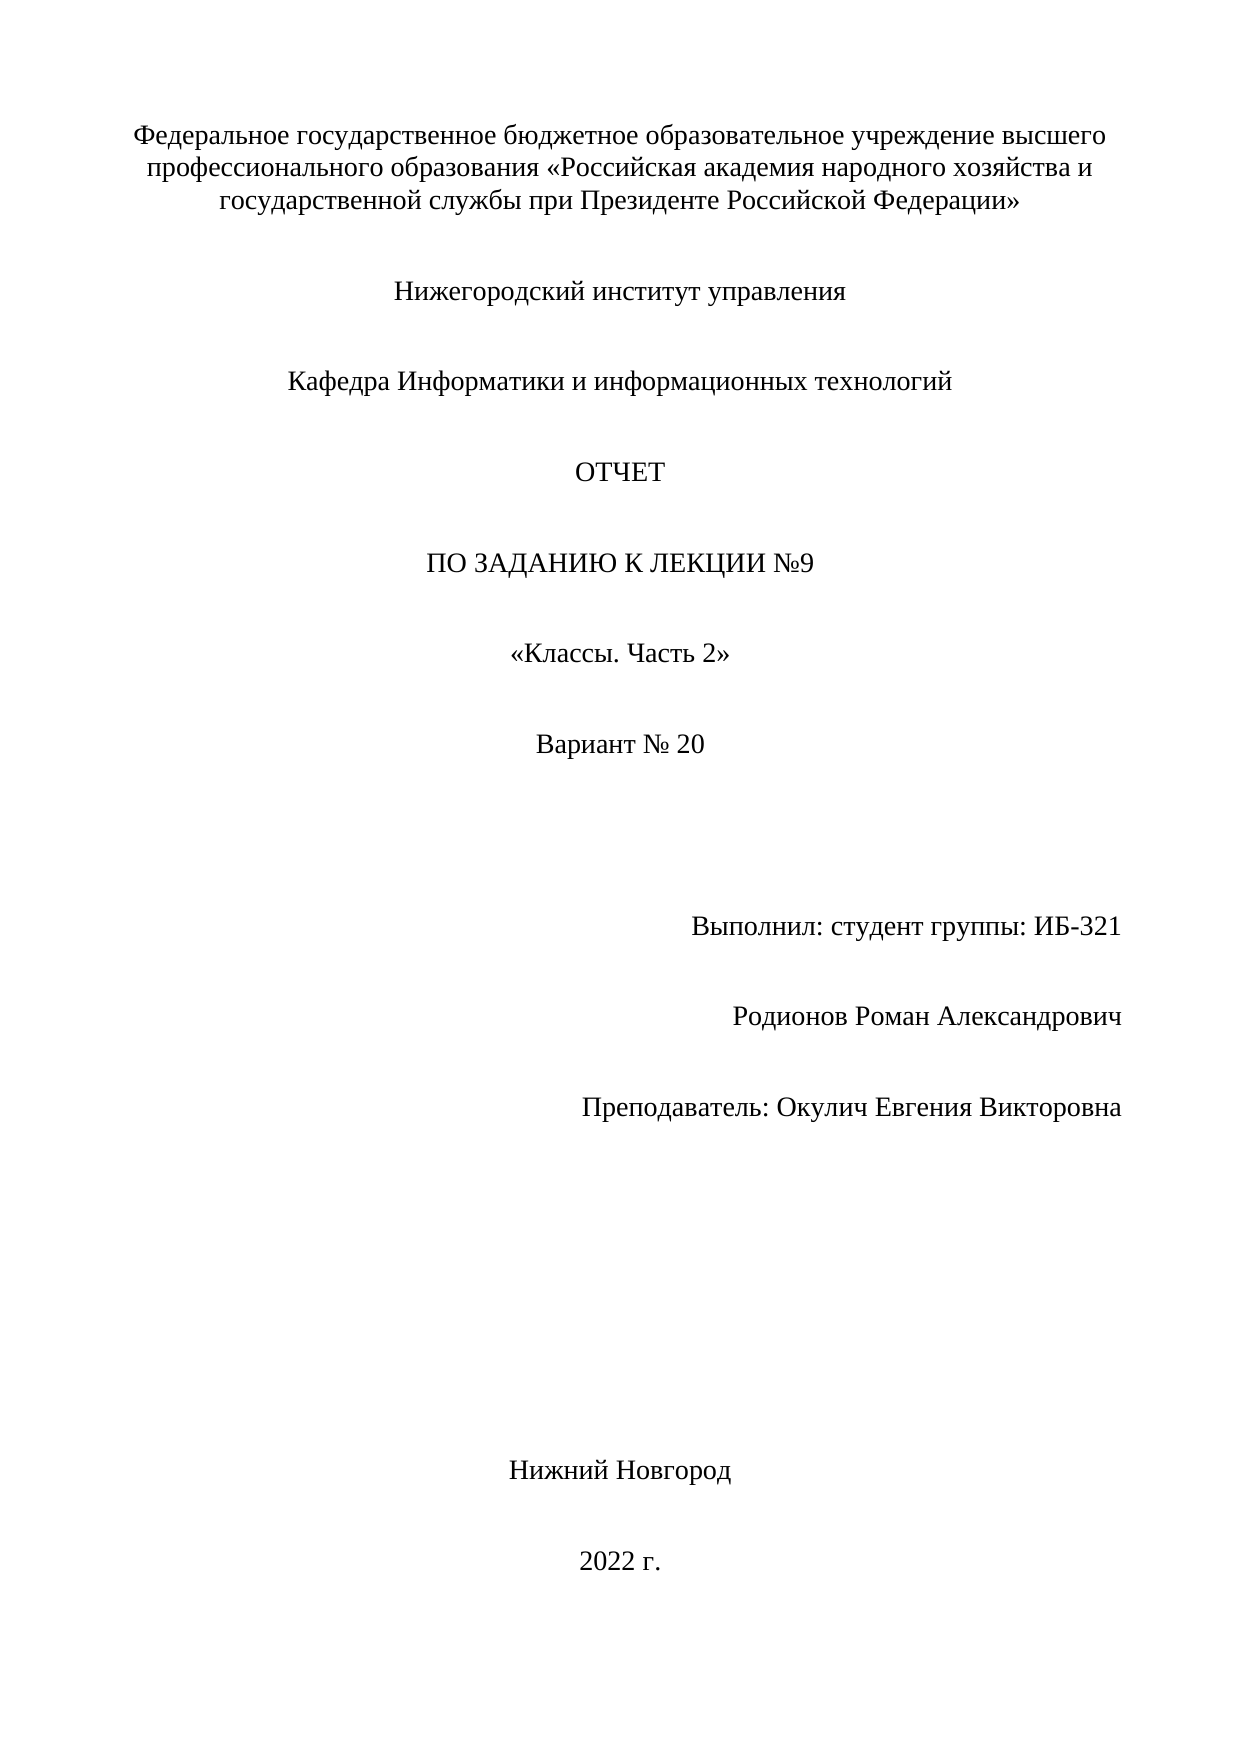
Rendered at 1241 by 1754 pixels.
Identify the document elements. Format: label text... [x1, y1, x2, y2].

text «Классы. Часть 2» [118, 637, 1122, 669]
text ОТЧЕТ [118, 455, 1122, 487]
text Вариант № 20 [118, 727, 1122, 760]
text Нижегородский институт управления [118, 274, 1122, 306]
text Федеральное государственное бюджетное образовательное учреждение высшего профессионального образования «Российская академия народного хозяйства и государственной службы при Президенте Российской Федерации» [118, 118, 1122, 215]
text 2022 г. [118, 1544, 1122, 1576]
text Выполнил: студент группы: ИБ-321 [118, 909, 1122, 941]
text Преподаватель: Окулич Евгения Викторовна [118, 1090, 1122, 1123]
text ПО ЗАДАНИЮ К ЛЕКЦИИ №9 [118, 546, 1122, 578]
text Кафедра Информатики и информационных технологий [118, 364, 1122, 397]
text Родионов Роман Александрович [118, 999, 1122, 1032]
text Нижний Новгород [118, 1453, 1122, 1486]
